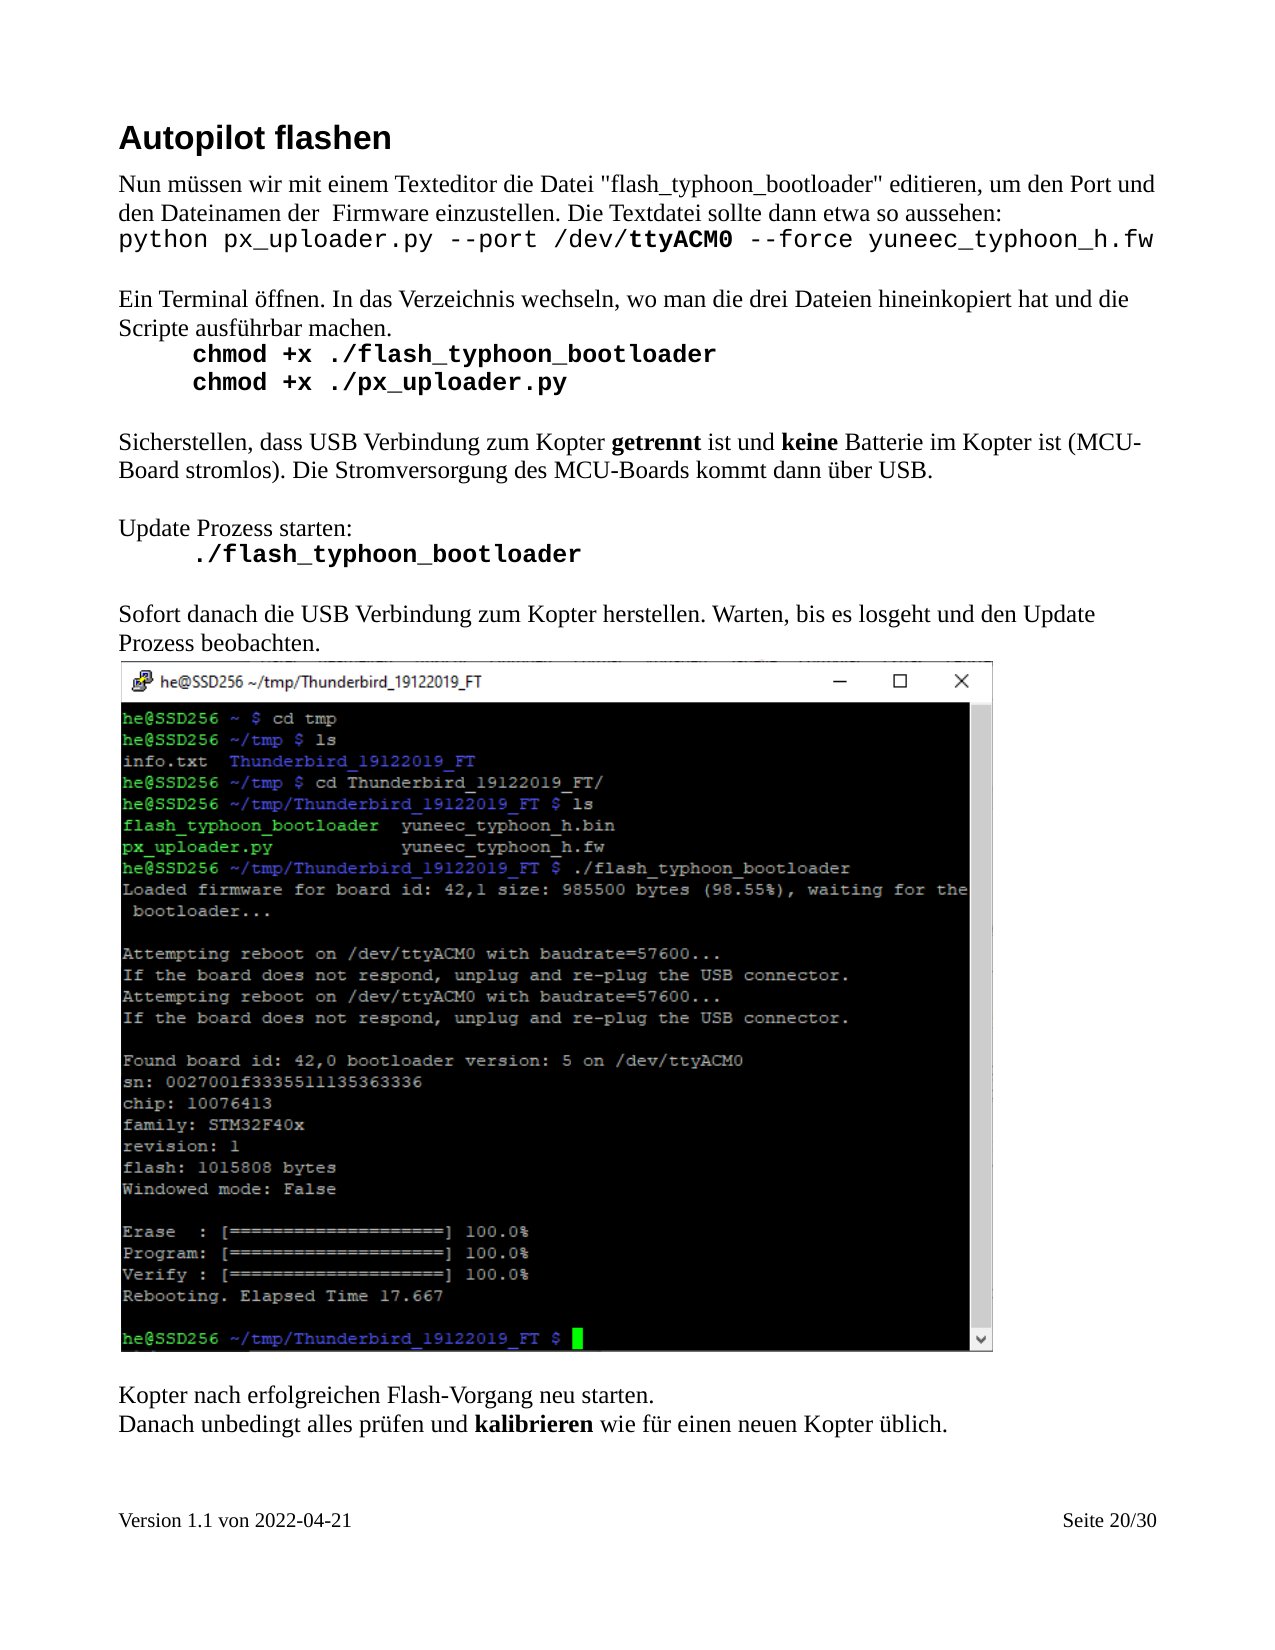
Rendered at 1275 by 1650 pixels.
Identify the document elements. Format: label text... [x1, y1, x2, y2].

text ./flash_typhoon_bootloader [118, 542, 1157, 570]
text Update Prozess starten: [118, 513, 1157, 542]
text Sicherstellen, dass USB Verbindung zum Kopter getrennt ist und keine Batterie im Kopter ist (MCU-Board stromlos). Die Stromversorgung des MCU-Boards kommt dann über USB. [118, 427, 1157, 484]
text Kopter nach erfolgreichen Flash-Vorgang neu starten. [118, 1380, 1157, 1409]
text chmod +x ./flash_typhoon_bootloader [118, 341, 1157, 370]
text Ein Terminal öffnen. In das Verzeichnis wechseln, wo man die drei Dateien hineinkopiert hat und die Scripte ausführbar machen. [118, 284, 1157, 341]
text Nun müssen wir mit einem Texteditor die Datei "flash_typhoon_bootloader" editieren, um den Port und den Dateinamen der Firmware einzustellen. Die Textdatei sollte dann etwa so aussehen: [118, 169, 1157, 227]
picture [121, 659, 993, 1352]
text python px_uploader.py --port /dev/ttyACM0 --force yuneec_typhoon_h.fw [118, 227, 1157, 255]
text chmod +x ./px_uploader.py [118, 370, 1157, 398]
subtitle Autopilot flashen [118, 118, 1157, 157]
text Sofort danach die USB Verbindung zum Kopter herstellen. Warten, bis es losgeht und den Update Prozess beobachten. [118, 599, 1157, 656]
text Danach unbedingt alles prüfen und kalibrieren wie für einen neuen Kopter üblich. [118, 1409, 1157, 1438]
